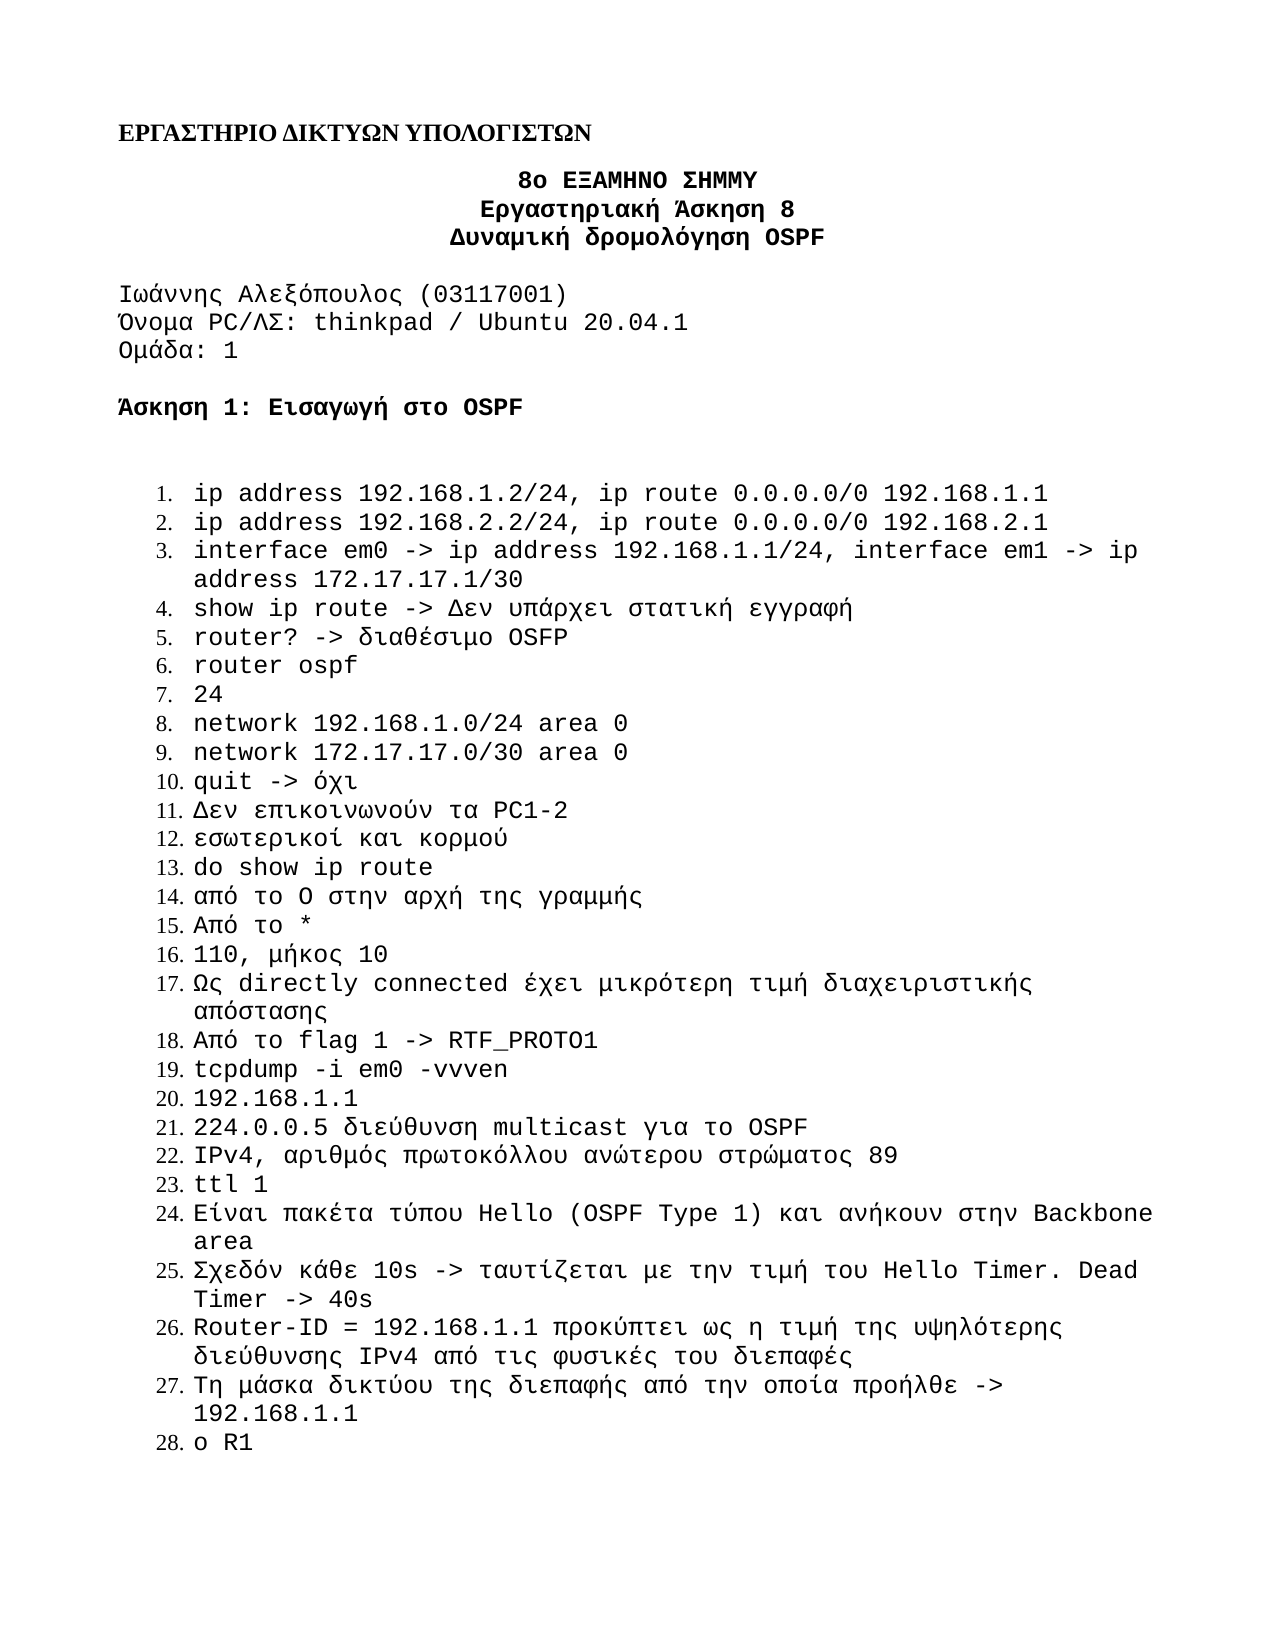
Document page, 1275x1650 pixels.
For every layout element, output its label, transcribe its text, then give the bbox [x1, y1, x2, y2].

text Ιωάννης Αλεξόπουλος (03117001) [118, 281, 1157, 310]
list do show ip route [156, 854, 1157, 883]
list Router-ID = 192.168.1.1 προκύπτει ως η τιμή της υψηλότερης διεύθυνσης IPv4 από τις φυσικές του διεπαφές [156, 1314, 1157, 1372]
list Τη μάσκα δικτύου της διεπαφής από την οποία προήλθε -> 192.168.1.1 [156, 1372, 1157, 1429]
list 110, μήκος 10 [156, 941, 1157, 970]
list από το O στην αρχή της γραμμής [156, 883, 1157, 912]
text Όνομα PC/ΛΣ: thinkpad / Ubuntu 20.04.1 [118, 310, 1157, 338]
list o R1 [156, 1429, 1157, 1458]
list Από το * [156, 912, 1157, 941]
list 24 [156, 681, 1157, 710]
list εσωτερικοί και κορμού [156, 826, 1157, 854]
list Ως directly connected έχει μικρότερη τιμή διαχειριστικής απόστασης [156, 970, 1157, 1027]
list Από το flag 1 -> RTF_PROTO1 [156, 1027, 1157, 1056]
list tcpdump -i em0 -vvven [156, 1056, 1157, 1085]
list IPv4, αριθμός πρωτοκόλλου ανώτερου στρώματος 89 [156, 1142, 1157, 1171]
list Είναι πακέτα τύπου Hello (OSPF Type 1) και ανήκουν στην Backbone area [156, 1200, 1157, 1257]
text Εργαστηριακή Άσκηση 8 [118, 196, 1157, 225]
list 224.0.0.5 διεύθυνση multicast για το OSPF [156, 1113, 1157, 1142]
list network 192.168.1.0/24 area 0 [156, 710, 1157, 739]
list ip address 192.168.1.2/24, ip route 0.0.0.0/0 192.168.1.1 [156, 480, 1157, 509]
list ip address 192.168.2.2/24, ip route 0.0.0.0/0 192.168.2.1 [156, 509, 1157, 537]
text 8ο ΕΞΑΜΗΝΟ ΣΗΜΜΥ [118, 168, 1157, 196]
text ­ΕΡΓΑΣΤΗΡΙΟ ΔΙΚΤΥΩΝ ΥΠΟΛΟΓΙΣΤΩΝ [118, 118, 1157, 149]
list network 172.17.17.0/30 area 0 [156, 739, 1157, 768]
text Άσκηση 1: Εισαγωγή στο OSPF [118, 395, 1157, 423]
list quit -> όχι [156, 768, 1157, 797]
list show ip route -> Δεν υπάρχει στατική εγγραφή [156, 595, 1157, 623]
list router? -> διαθέσιμο OSFP [156, 623, 1157, 652]
list Σχεδόν κάθε 10s -> ταυτίζεται με την τιμή του Hello Timer. Dead Timer -> 40s [156, 1257, 1157, 1314]
list Δεν επικοινωνούν τα PC1-2 [156, 797, 1157, 826]
list router ospf [156, 652, 1157, 681]
list 192.168.1.1 [156, 1085, 1157, 1113]
text Δυναμική δρομολόγηση OSPF [118, 225, 1157, 253]
list interface em0 -> ip address 192.168.1.1/24, interface em1 -> ip address 172.17.17.1/30 [156, 537, 1157, 595]
list ttl 1 [156, 1171, 1157, 1200]
